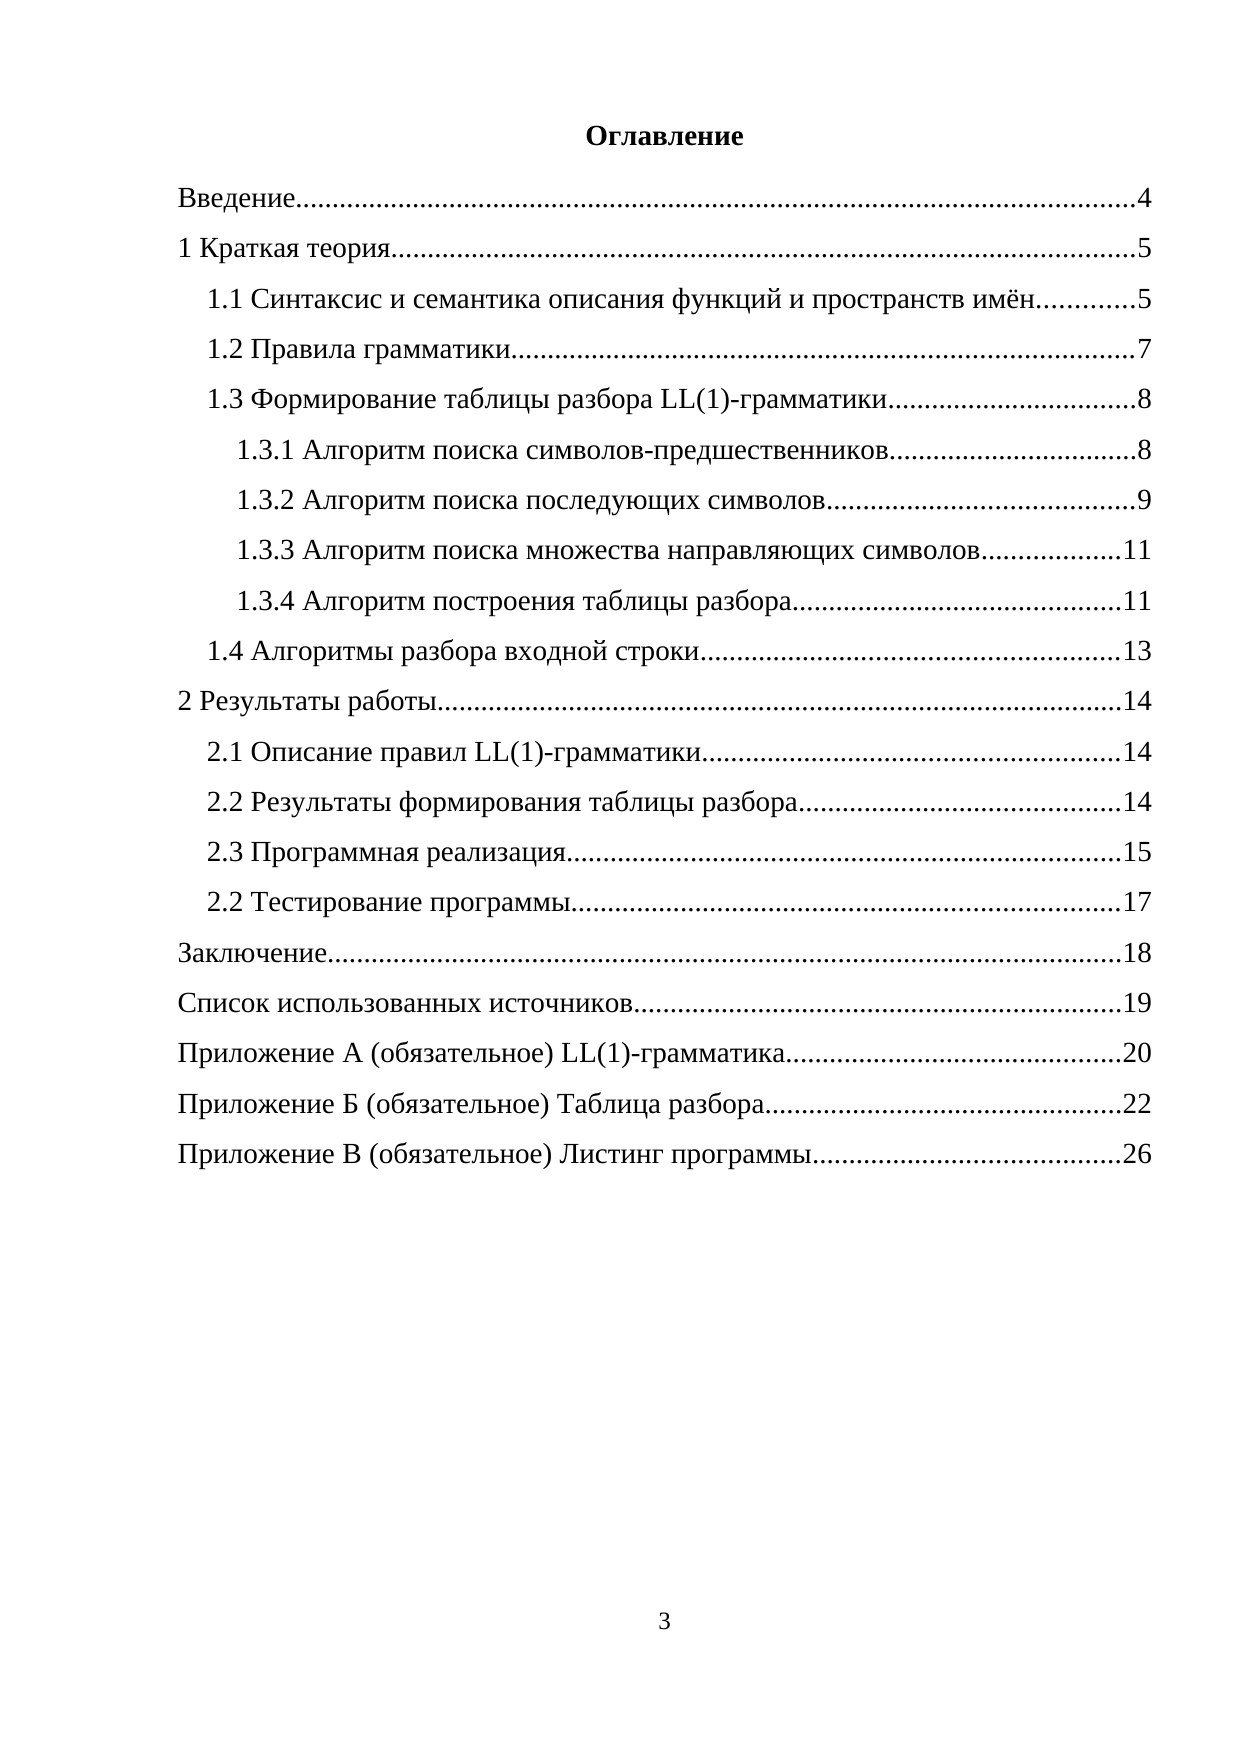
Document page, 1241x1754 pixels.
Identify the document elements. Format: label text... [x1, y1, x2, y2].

text Приложение Б (обязательное) Таблица разбора 22 [177, 1086, 1152, 1119]
text 2.1 Описание правил LL(1)-грамматики 14 [207, 734, 1152, 767]
text 2.2 Результаты формирования таблицы разбора 14 [207, 784, 1152, 817]
text 1.3 Формирование таблицы разбора LL(1)-грамматики 8 [207, 381, 1152, 415]
text Приложение А (обязательное) LL(1)-грамматика 20 [177, 1036, 1152, 1069]
text Введение 4 [177, 180, 1152, 214]
text Заключение 18 [177, 935, 1152, 968]
text 1.3.1 Алгоритм поиска символов-предшественников 8 [236, 432, 1152, 465]
subtitle Оглавление [177, 118, 1152, 152]
text Приложение В (обязательное) Листинг программы 26 [177, 1136, 1152, 1170]
text 1.3.4 Алгоритм построения таблицы разбора 11 [236, 583, 1152, 616]
text Список использованных источников 19 [177, 985, 1152, 1019]
text 2.3 Программная реализация 15 [207, 834, 1152, 868]
text 1.3.3 Алгоритм поиска множества направляющих символов 11 [236, 532, 1152, 566]
text 2 Результаты работы 14 [177, 683, 1152, 717]
text 2.2 Тестирование программы 17 [207, 884, 1152, 918]
text 1 Краткая теория 5 [177, 231, 1152, 264]
text 1.3.2 Алгоритм поиска последующих символов 9 [236, 482, 1152, 516]
text 1.1 Синтаксис и семантика описания функций и пространств имён 5 [207, 281, 1152, 314]
text 1.4 Алгоритмы разбора входной строки 13 [207, 633, 1152, 667]
text 1.2 Правила грамматики 7 [207, 331, 1152, 365]
